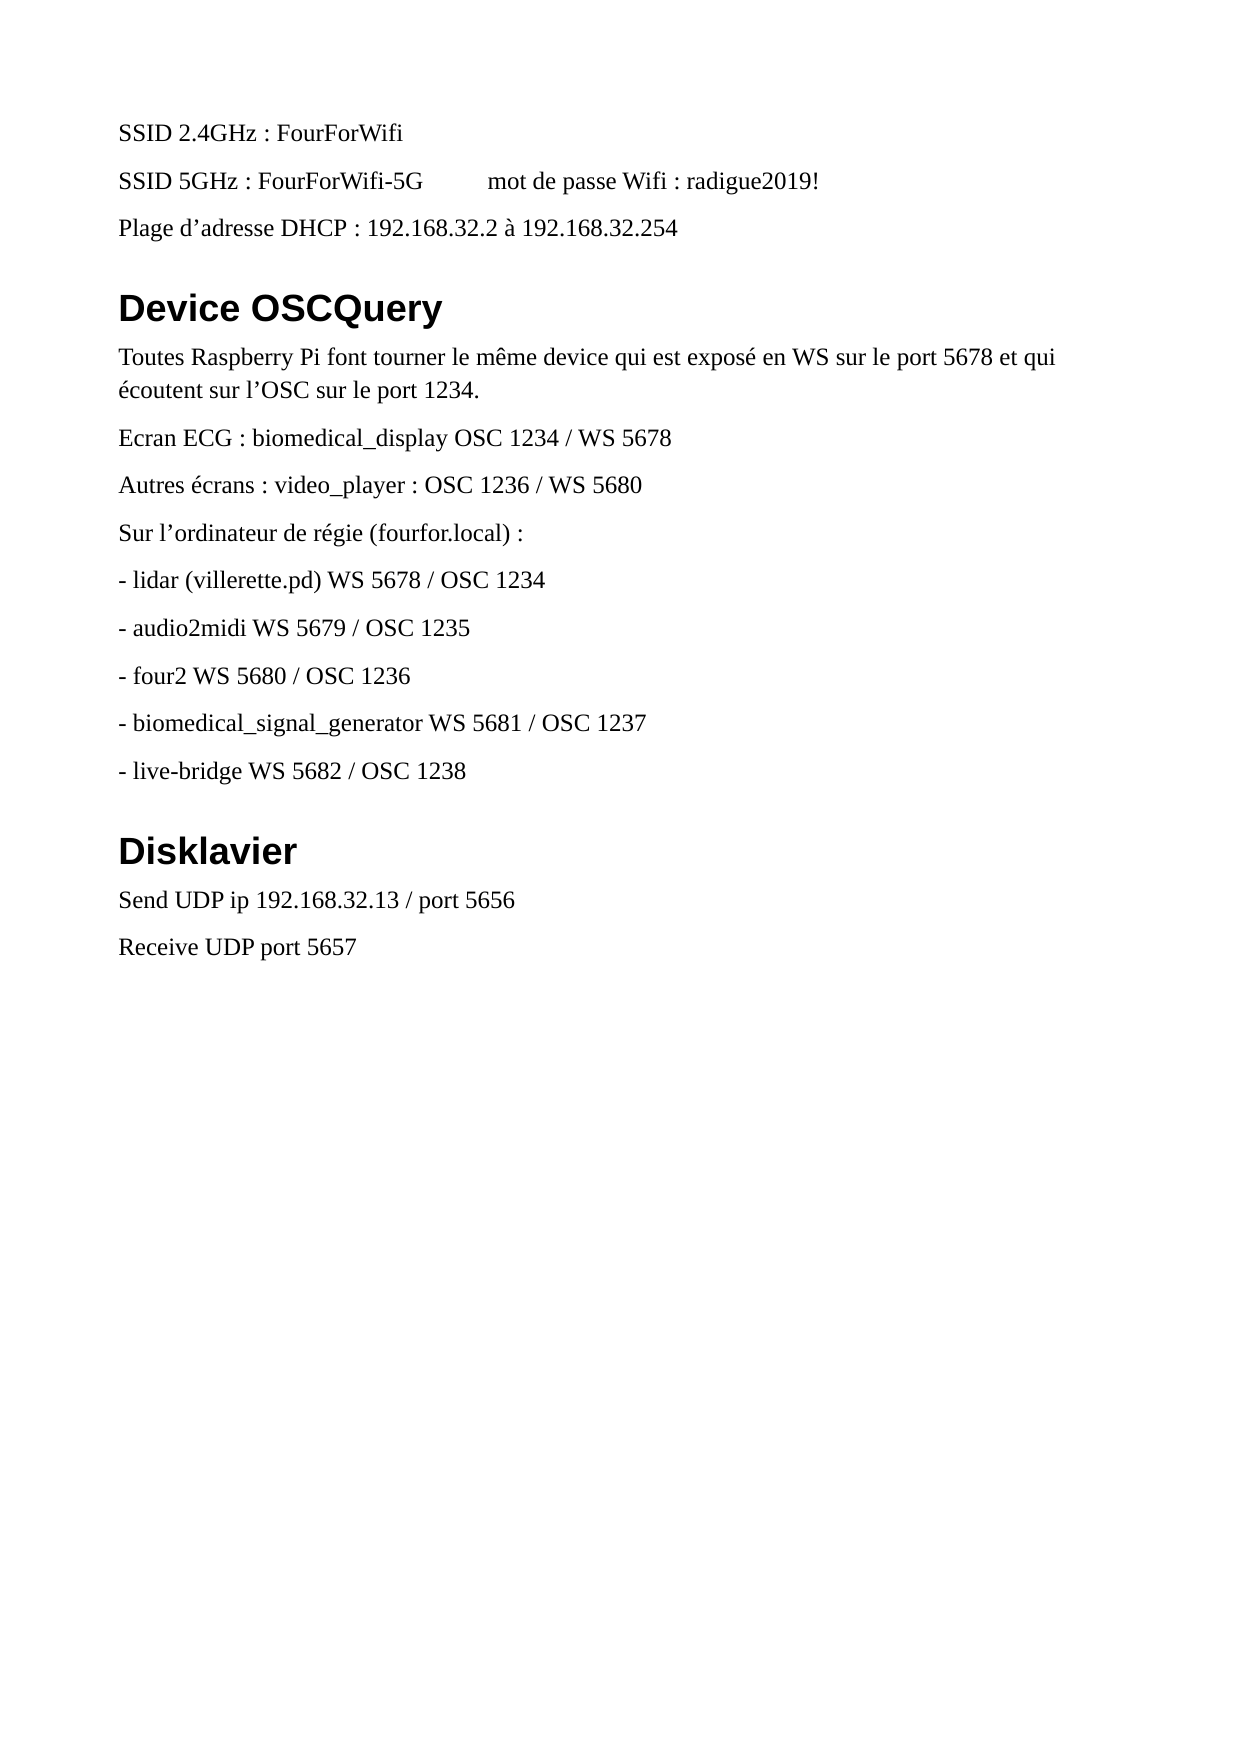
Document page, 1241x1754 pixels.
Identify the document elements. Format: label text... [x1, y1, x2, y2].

text Send UDP ip 192.168.32.13 / port 5656 [118, 885, 1122, 913]
text SSID 5GHz : FourForWifi-5G mot de passe Wifi : radigue2019! [118, 166, 1122, 194]
text Receive UDP port 5657 [118, 932, 1122, 961]
text Ecran ECG : biomedical_display OSC 1234 / WS 5678 [118, 423, 1122, 451]
text - lidar (villerette.pd) WS 5678 / OSC 1234 [118, 566, 1122, 594]
text Autres écrans : video_player : OSC 1236 / WS 5680 [118, 470, 1122, 499]
subtitle Disklavier [118, 828, 1122, 872]
text - four2 WS 5680 / OSC 1236 [118, 661, 1122, 689]
text - biomedical_signal_generator WS 5681 / OSC 1237 [118, 708, 1122, 737]
text Sur l’ordinateur de régie (fourfor.local) : [118, 518, 1122, 547]
text Plage d’adresse DHCP : 192.168.32.2 à 192.168.32.254 [118, 213, 1122, 242]
subtitle Device OSCQuery [118, 286, 1122, 329]
text - live-bridge WS 5682 / OSC 1238 [118, 756, 1122, 785]
text Toutes Raspberry Pi font tourner le même device qui est exposé en WS sur le port 5678 et qui écoutent sur l’OSC sur le port 1234. [118, 342, 1122, 404]
text - audio2midi WS 5679 / OSC 1235 [118, 613, 1122, 642]
text SSID 2.4GHz : FourForWifi [118, 118, 1122, 147]
